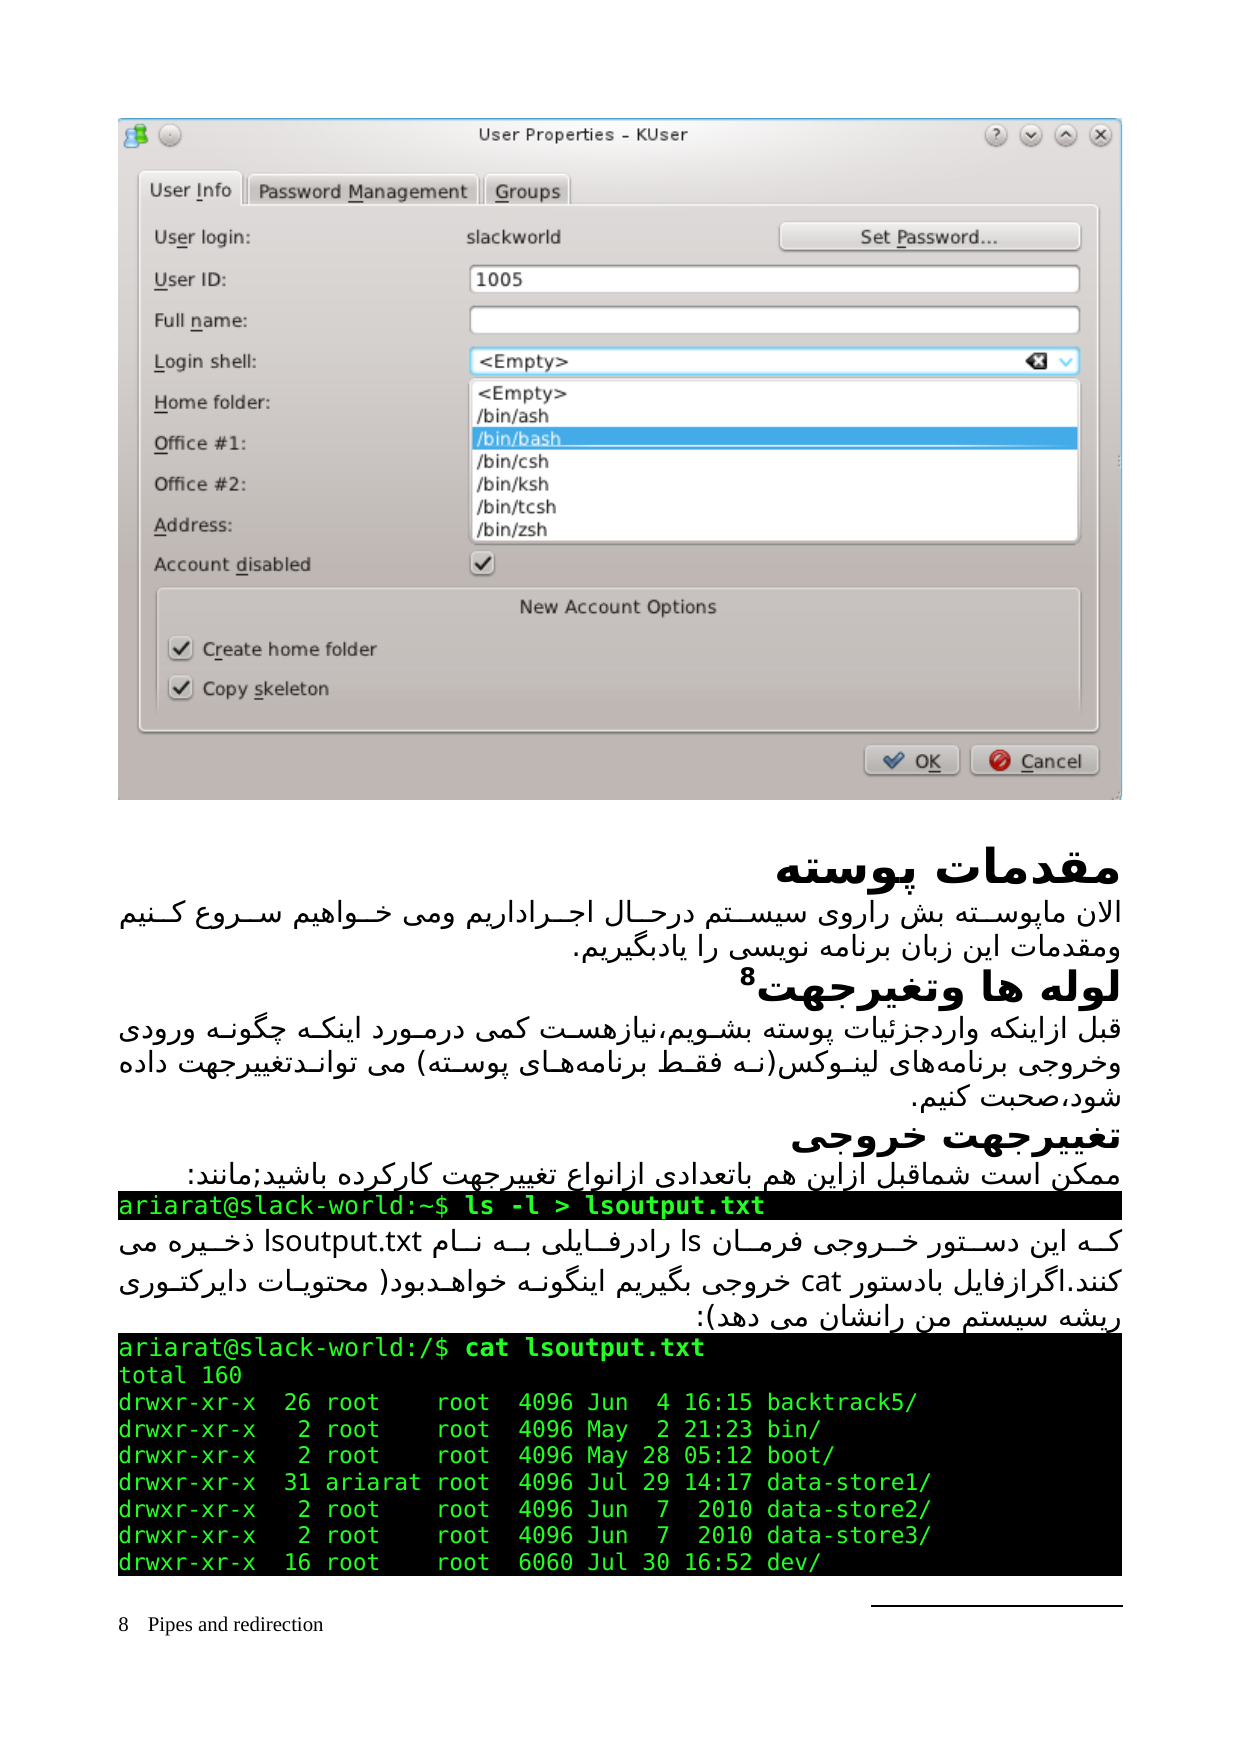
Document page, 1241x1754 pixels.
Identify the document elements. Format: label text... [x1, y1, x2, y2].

text تغییرجهت خروجی [118, 1113, 1122, 1157]
picture [118, 118, 1123, 800]
text مقدمات پوسته [118, 839, 1122, 895]
text drwxr-xr-x 26 root root 4096 Jun 4 16:15 backtrack5/ [118, 1389, 1122, 1416]
text drwxr-xr-x 16 root root 6060 Jul 30 16:52 dev/ [118, 1549, 1122, 1576]
text drwxr-xr-x 2 root root 4096 May 2 21:23 bin/ [118, 1416, 1122, 1443]
text ariarat@slack-world:~$ ls -l > lsoutput.txt [118, 1191, 1122, 1220]
text ممکن است شماقبل ازاین هم باتعدادی ازانواع تغییرجهت کارکرده باشید;مانند: [118, 1157, 1122, 1191]
text الان ماپوسته بش راروی سیستم درحال اجراداریم ومی خواهیم سروع کنیم ومقدمات این زبان برنامه نویسی را یادبگیریم. [118, 895, 1122, 963]
text total 160 [118, 1363, 1122, 1389]
text قبل ازاینکه واردجزئیات پوسته بشویم،نیازهست کمی درمورد اینکه چگونه ورودی وخروجی برنامه‌های لینوکس(نه فقط برنامه‌های پوسته) می تواندتغییرجهت داده شود،صحبت کنیم. [118, 1011, 1122, 1113]
text لوله ها وتغیرجهت [118, 963, 1122, 1011]
text Pipes and redirection [118, 1612, 1122, 1636]
text drwxr-xr-x 2 root root 4096 Jun 7 2010 data-store3/ [118, 1523, 1122, 1549]
text drwxr-xr-x 2 root root 4096 May 28 05:12 boot/ [118, 1443, 1122, 1469]
text drwxr-xr-x 31 ariarat root 4096 Jul 29 14:17 data-store1/ [118, 1469, 1122, 1496]
text drwxr-xr-x 2 root root 4096 Jun 7 2010 data-store2/ [118, 1496, 1122, 1523]
text که این دستور خروجی فرمان ls رادرفایلی به نام lsoutput.txt ذخیره می کنند.اگرازفایل بادستور cat خروجی بگیریم اینگونه خواهدبود( محتویات دایرکتوری ریشه سیستم من رانشان می دهد): [118, 1220, 1122, 1333]
text ariarat@slack-world:/$ cat lsoutput.txt [118, 1333, 1122, 1363]
